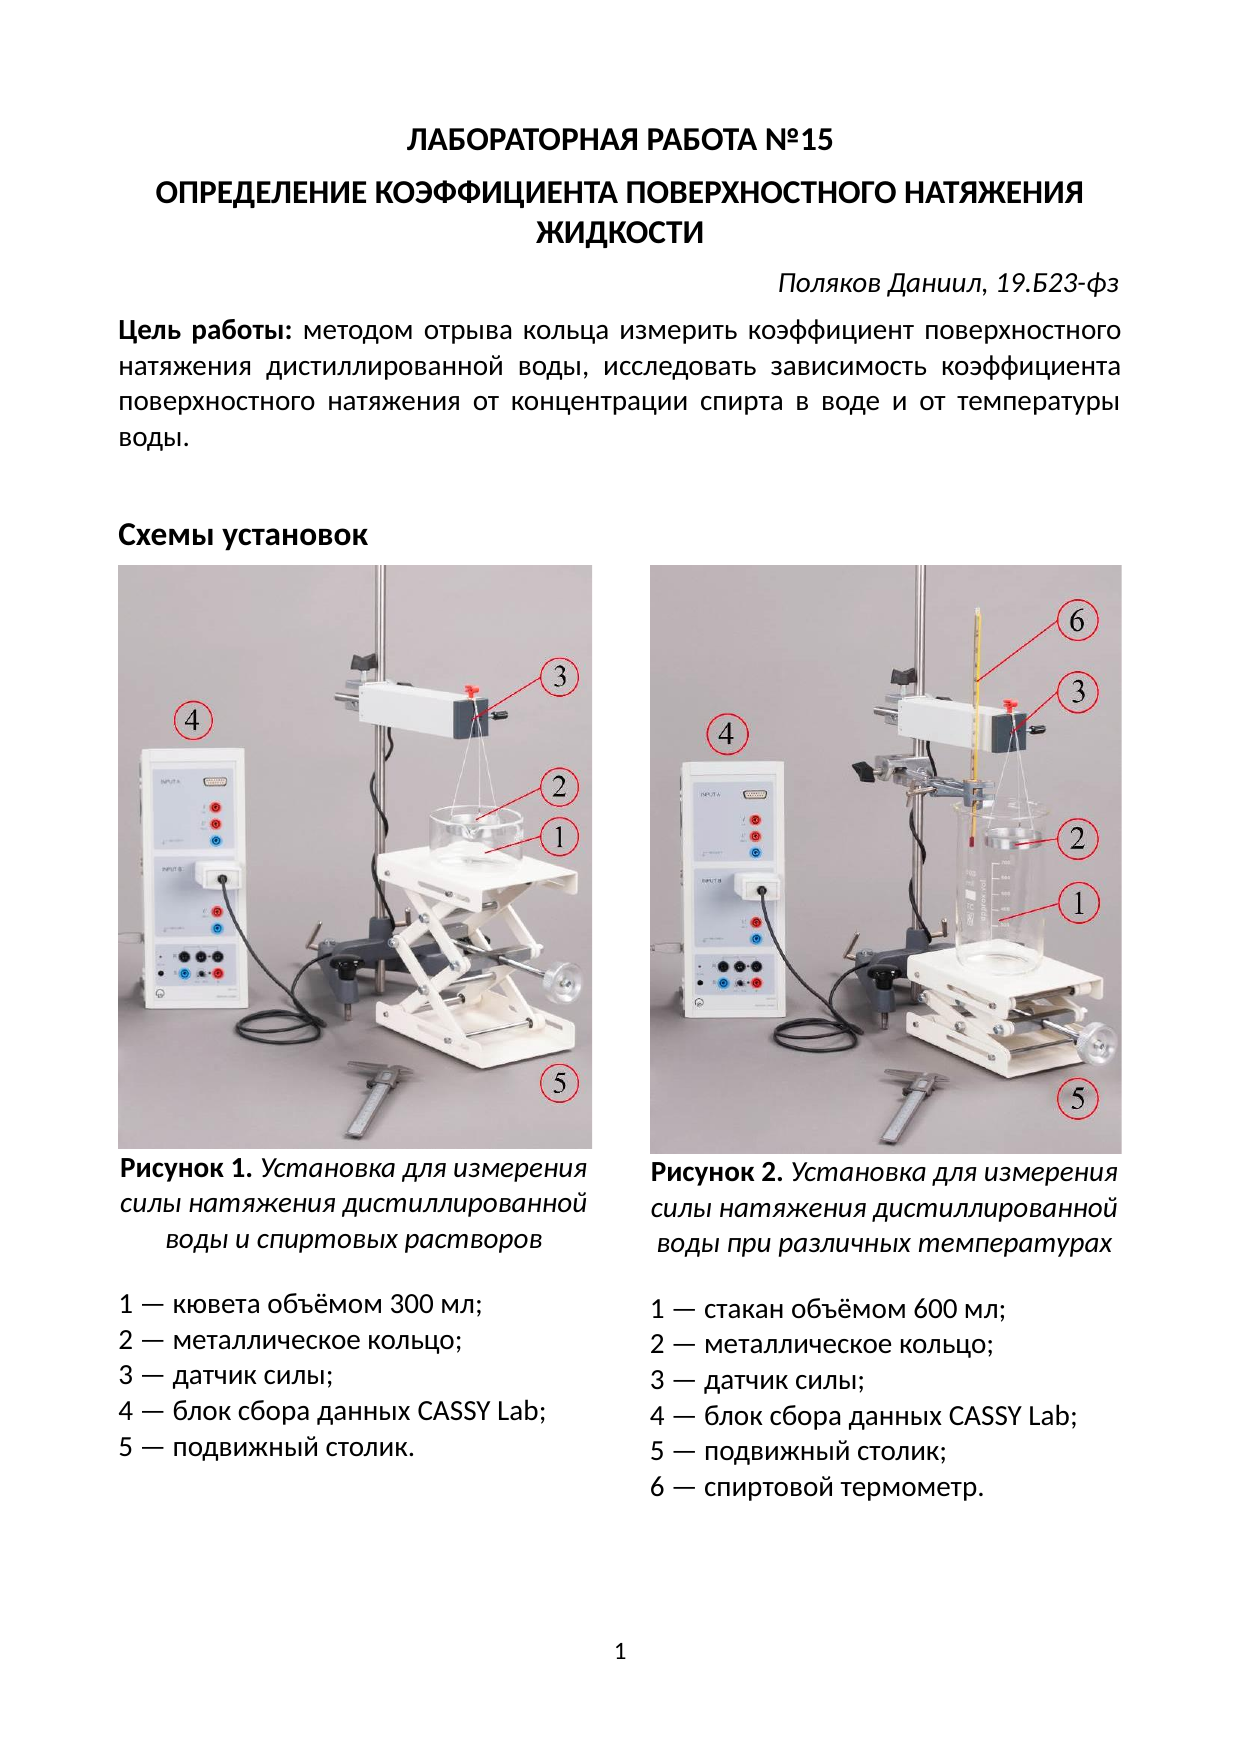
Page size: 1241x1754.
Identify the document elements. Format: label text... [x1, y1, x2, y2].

table_header 1 — стакан объёмом 600 мл; 2 — металлическое кольцо; 3 — датчик силы; 4 — блок сбора данных CASSY Lab; 5 — подвижный столик; 6 — спиртовой термометр. [620, 565, 1122, 1515]
subtitle Схемы установок [118, 513, 1122, 553]
title Определение коэффициента поверхностного натяжения жидкости [118, 171, 1122, 252]
text Цель работы: методом отрыва кольца измерить коэффициент поверхностного натяжения дистиллированной воды, исследовать зависимость коэффициента поверхностного натяжения от концентрации спирта в воде и от температуры воды. [118, 311, 1122, 454]
picture [118, 565, 593, 1149]
table_header 1 — кювета объёмом 300 мл; 2 — металлическое кольцо; 3 — датчик силы; 4 — блок сбора данных CASSY Lab; 5 — подвижный столик. [118, 565, 620, 1515]
text Поляков Даниил, 19.Б23-фз [118, 264, 1122, 299]
picture [650, 565, 1122, 1154]
title Лабораторная работа №15 [118, 118, 1122, 159]
